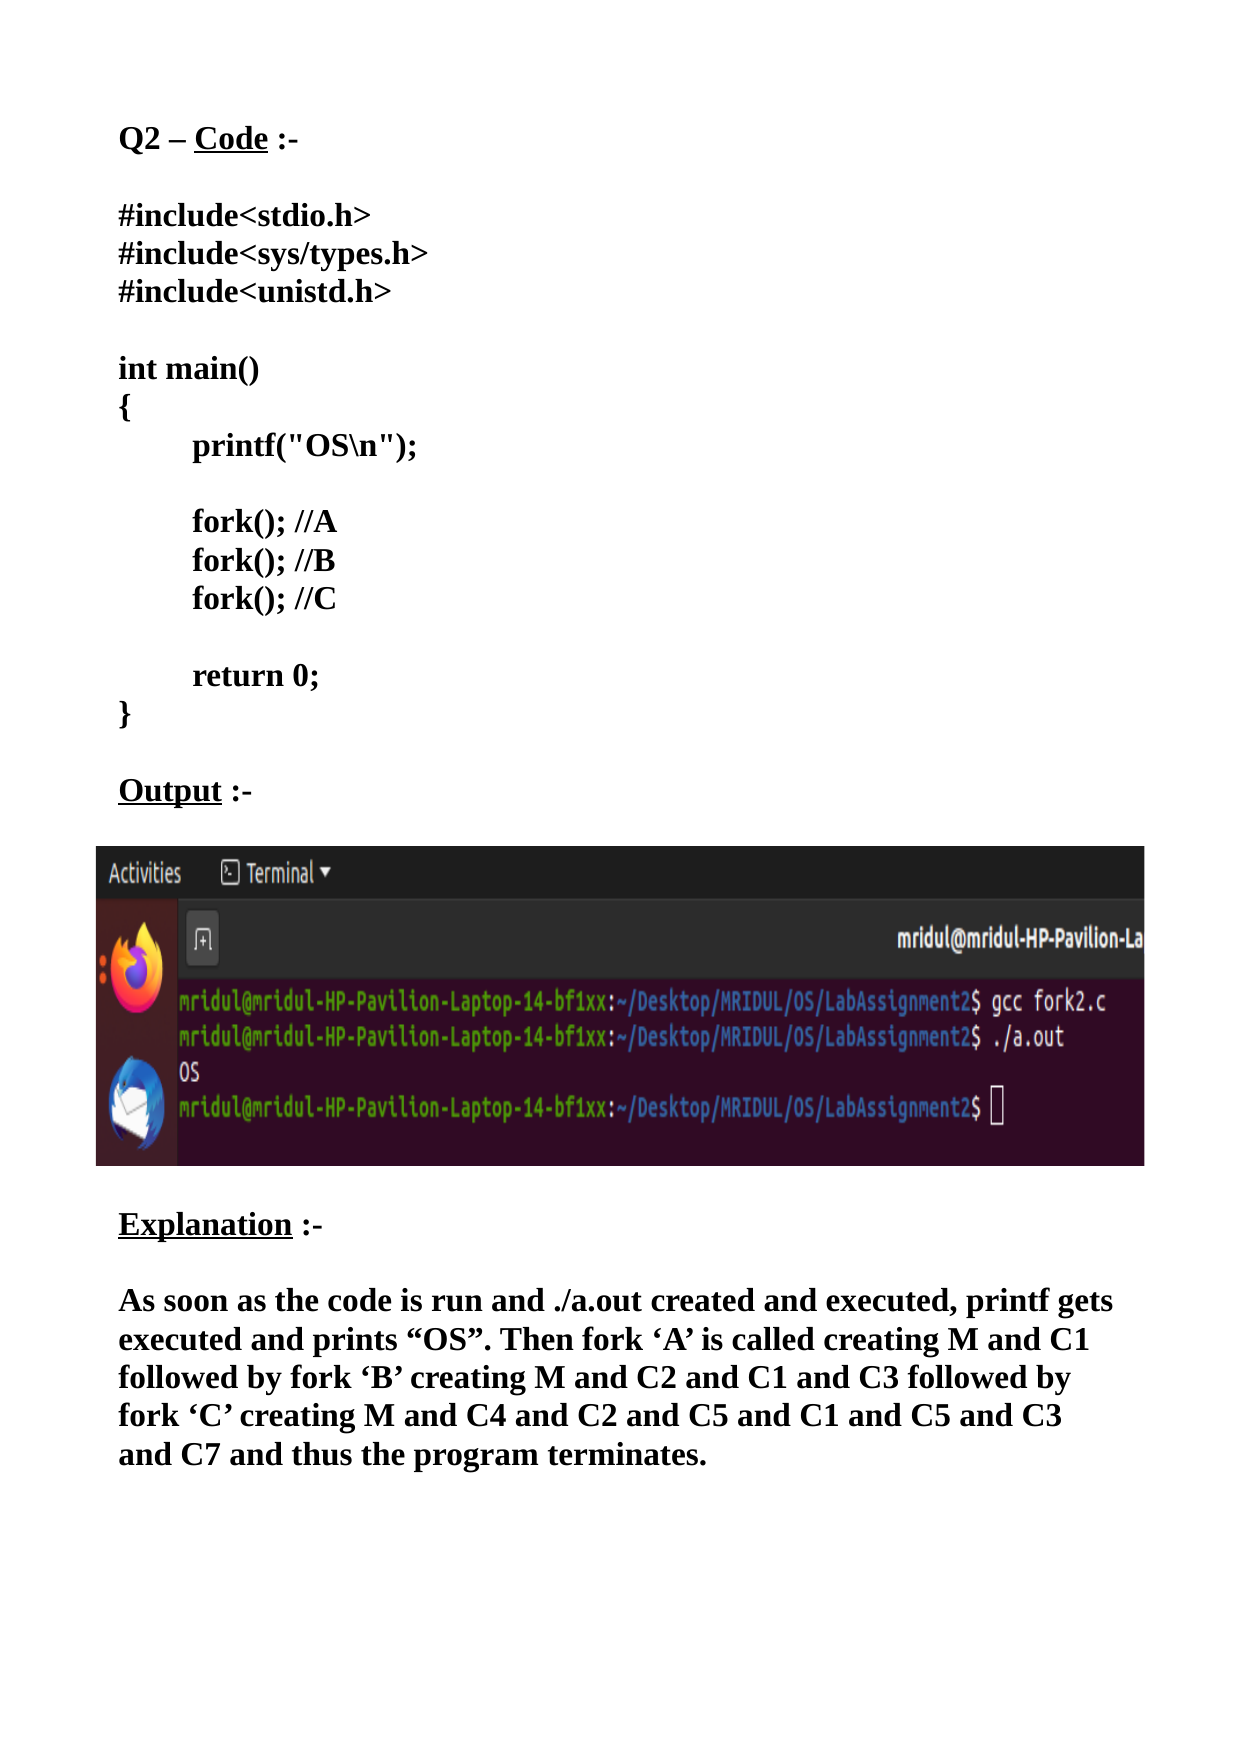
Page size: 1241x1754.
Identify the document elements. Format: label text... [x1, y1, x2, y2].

text #include<sys/types.h> [118, 233, 1122, 271]
text { [118, 386, 1122, 425]
text As soon as the code is run and ./a.out created and executed, printf gets executed and prints “OS”. Then fork ‘A’ is called creating M and C1 followed by fork ‘B’ creating M and C2 and C1 and C3 followed by fork ‘C’ creating M and C4 and C2 and C5 and C1 and C5 and C3 and C7 and thus the program terminates. [118, 1281, 1122, 1472]
text Q2 – Code :- [118, 118, 1122, 156]
text Explanation :- [118, 1204, 1122, 1242]
text #include<unistd.h> [118, 271, 1122, 310]
text fork(); //B [118, 540, 1122, 578]
text Output :- [118, 770, 1122, 808]
text } [118, 693, 1122, 731]
text return 0; [118, 655, 1122, 693]
text fork(); //C [118, 578, 1122, 616]
text printf("OS\n"); [118, 425, 1122, 463]
text int main() [118, 348, 1122, 386]
text #include<stdio.h> [118, 195, 1122, 233]
text fork(); //A [118, 501, 1122, 540]
